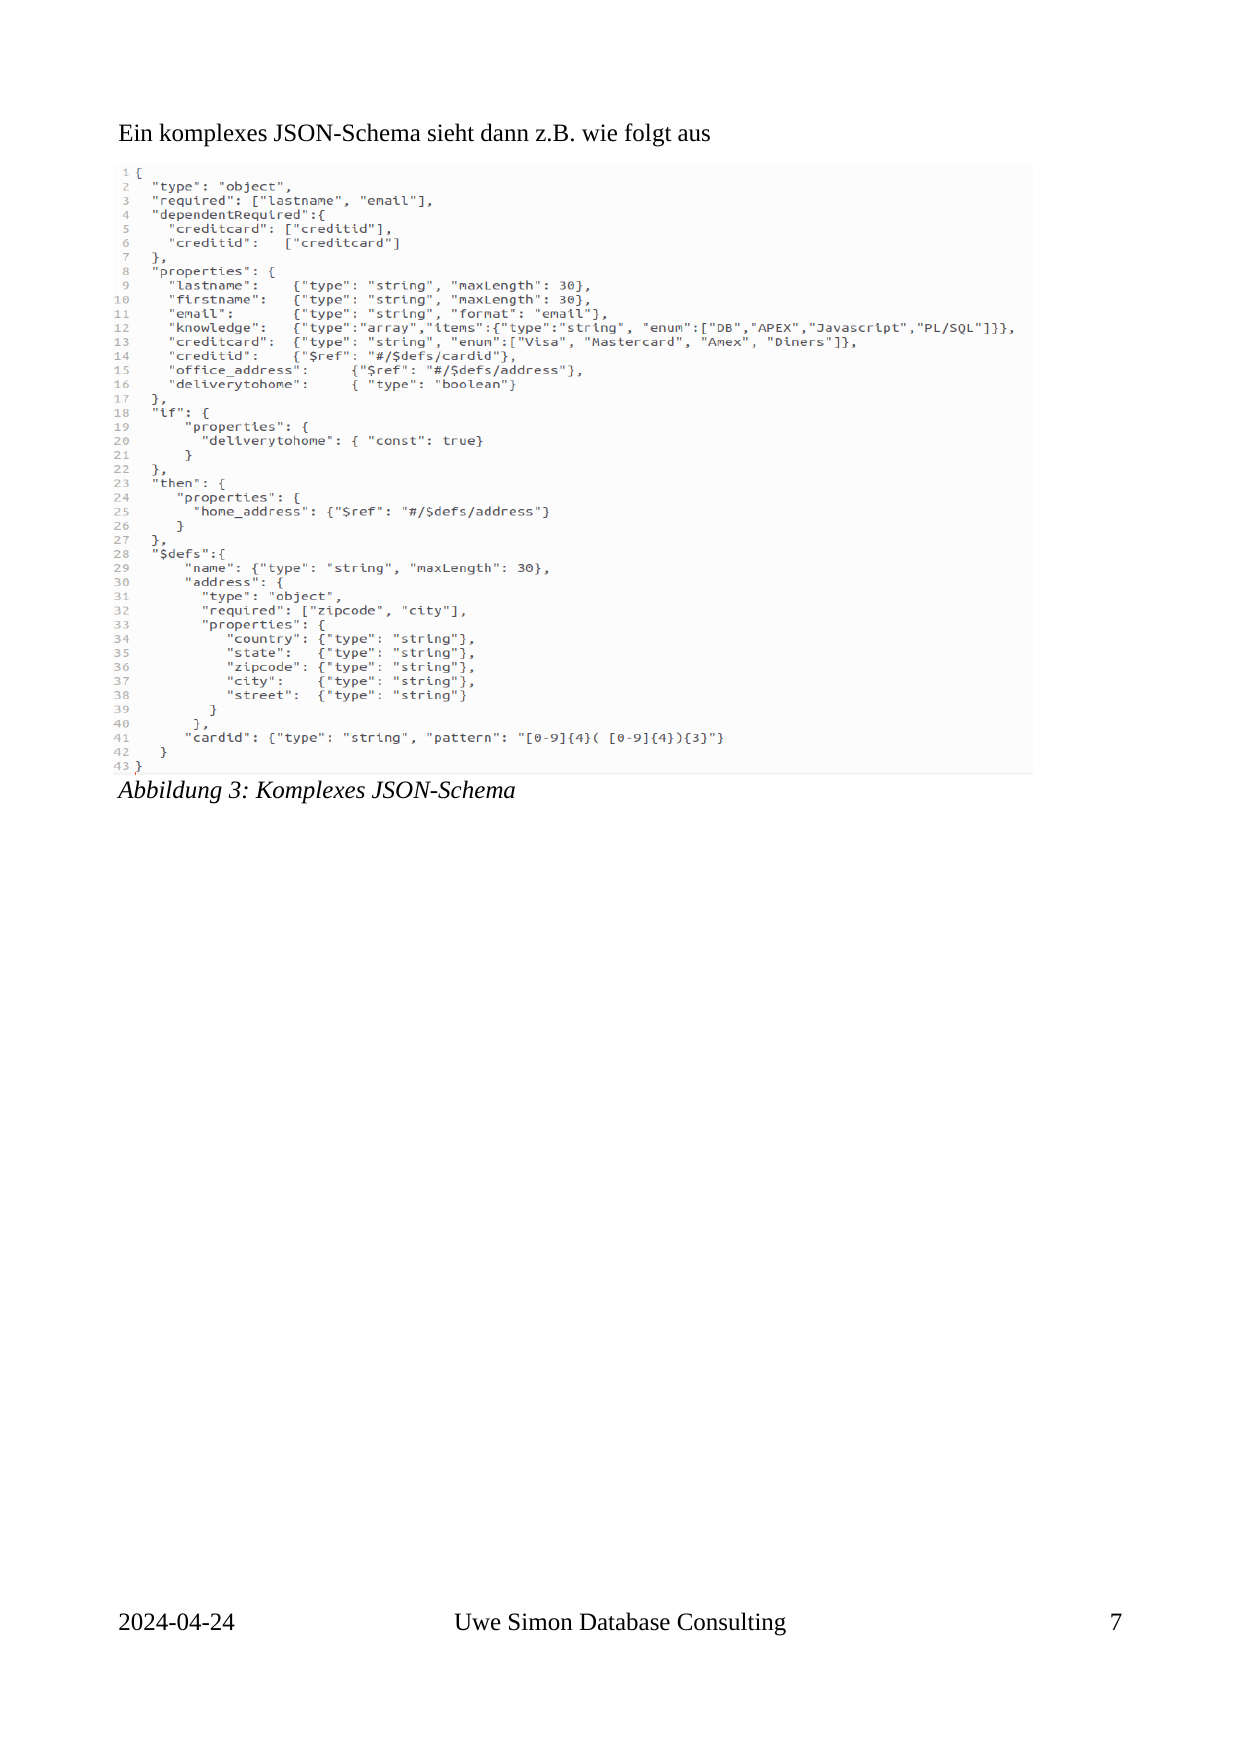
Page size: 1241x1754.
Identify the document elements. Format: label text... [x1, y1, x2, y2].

text Ein komplexes JSON-Schema sieht dann z.B. wie folgt aus [118, 118, 1122, 147]
text Abbildung 3: Komplexes JSON-Schema [118, 178, 1123, 804]
picture [113, 165, 1033, 775]
